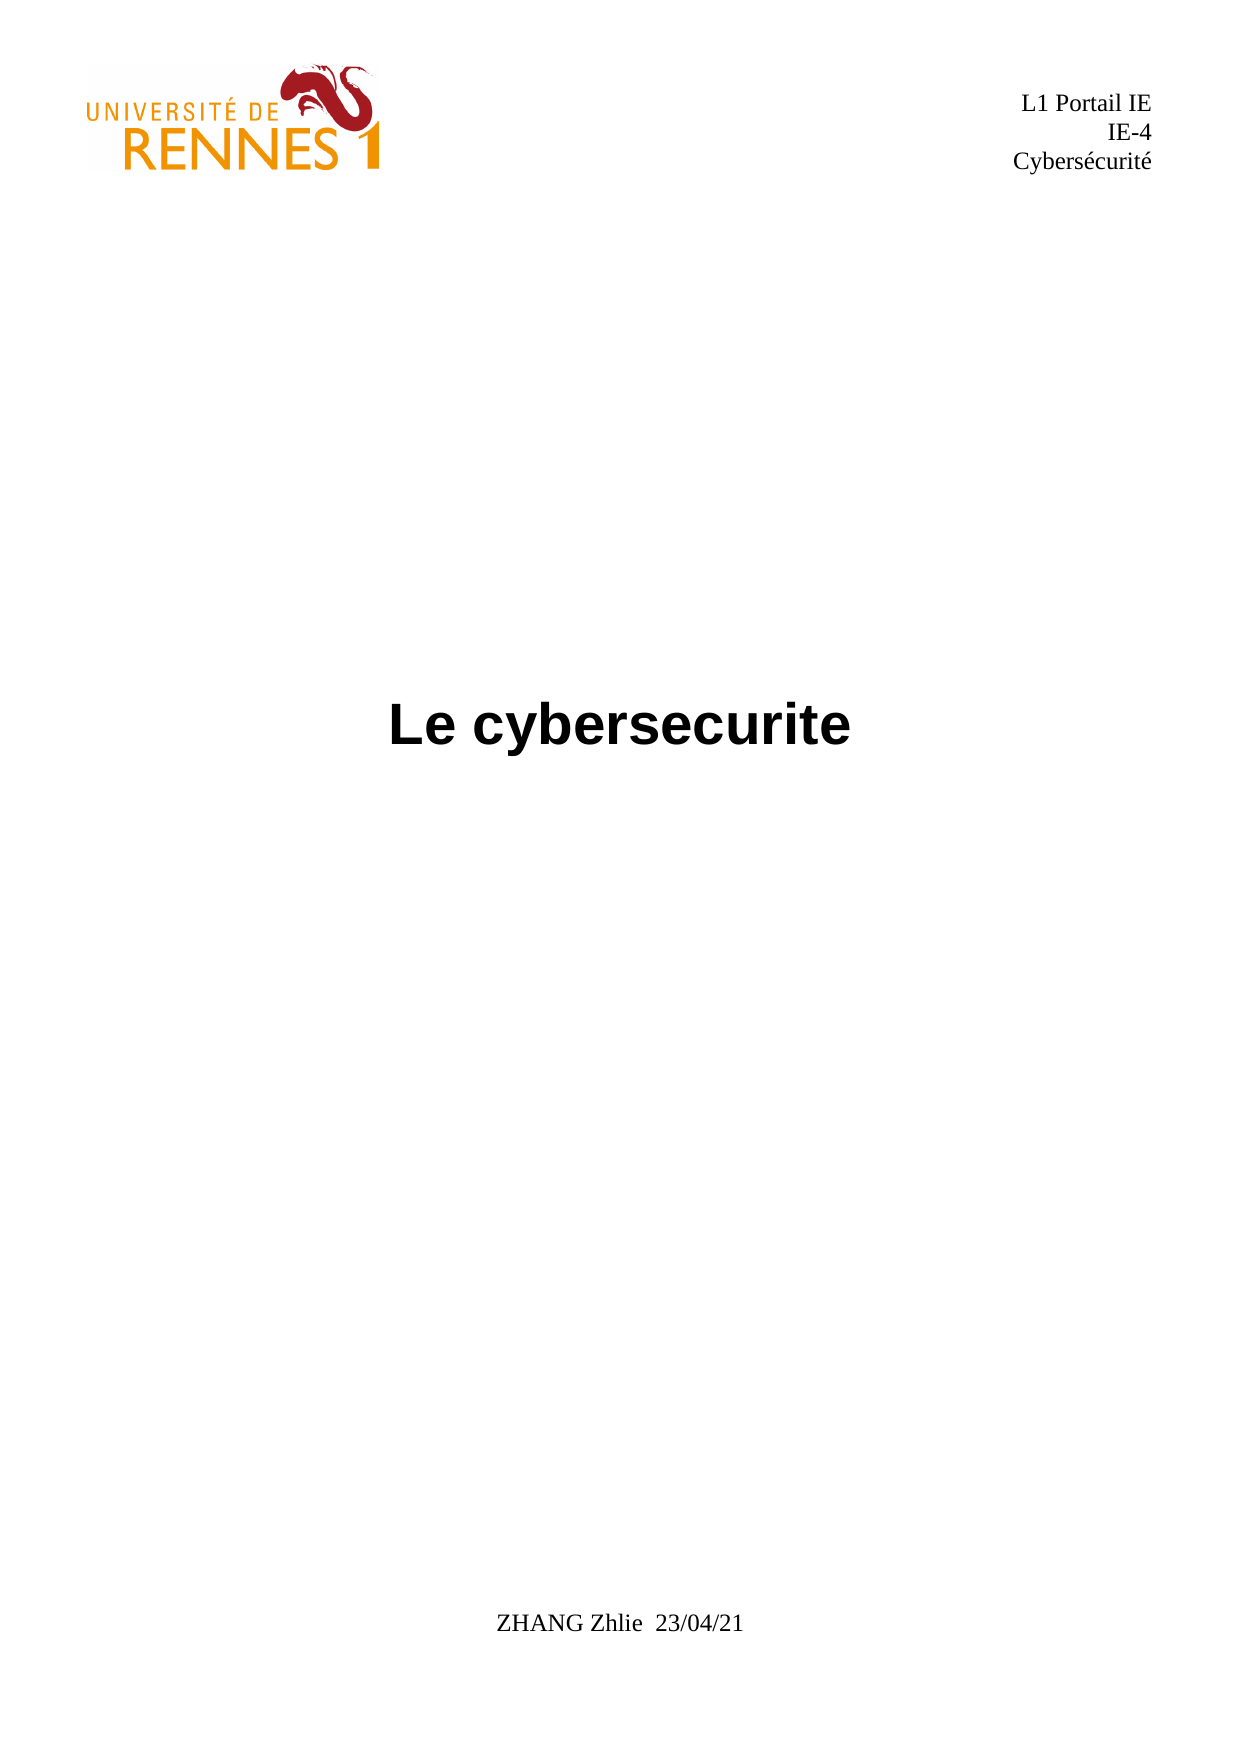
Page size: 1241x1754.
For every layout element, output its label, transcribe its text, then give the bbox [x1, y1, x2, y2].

picture [87, 63, 379, 170]
title Le cybersecurite [88, 690, 1152, 757]
